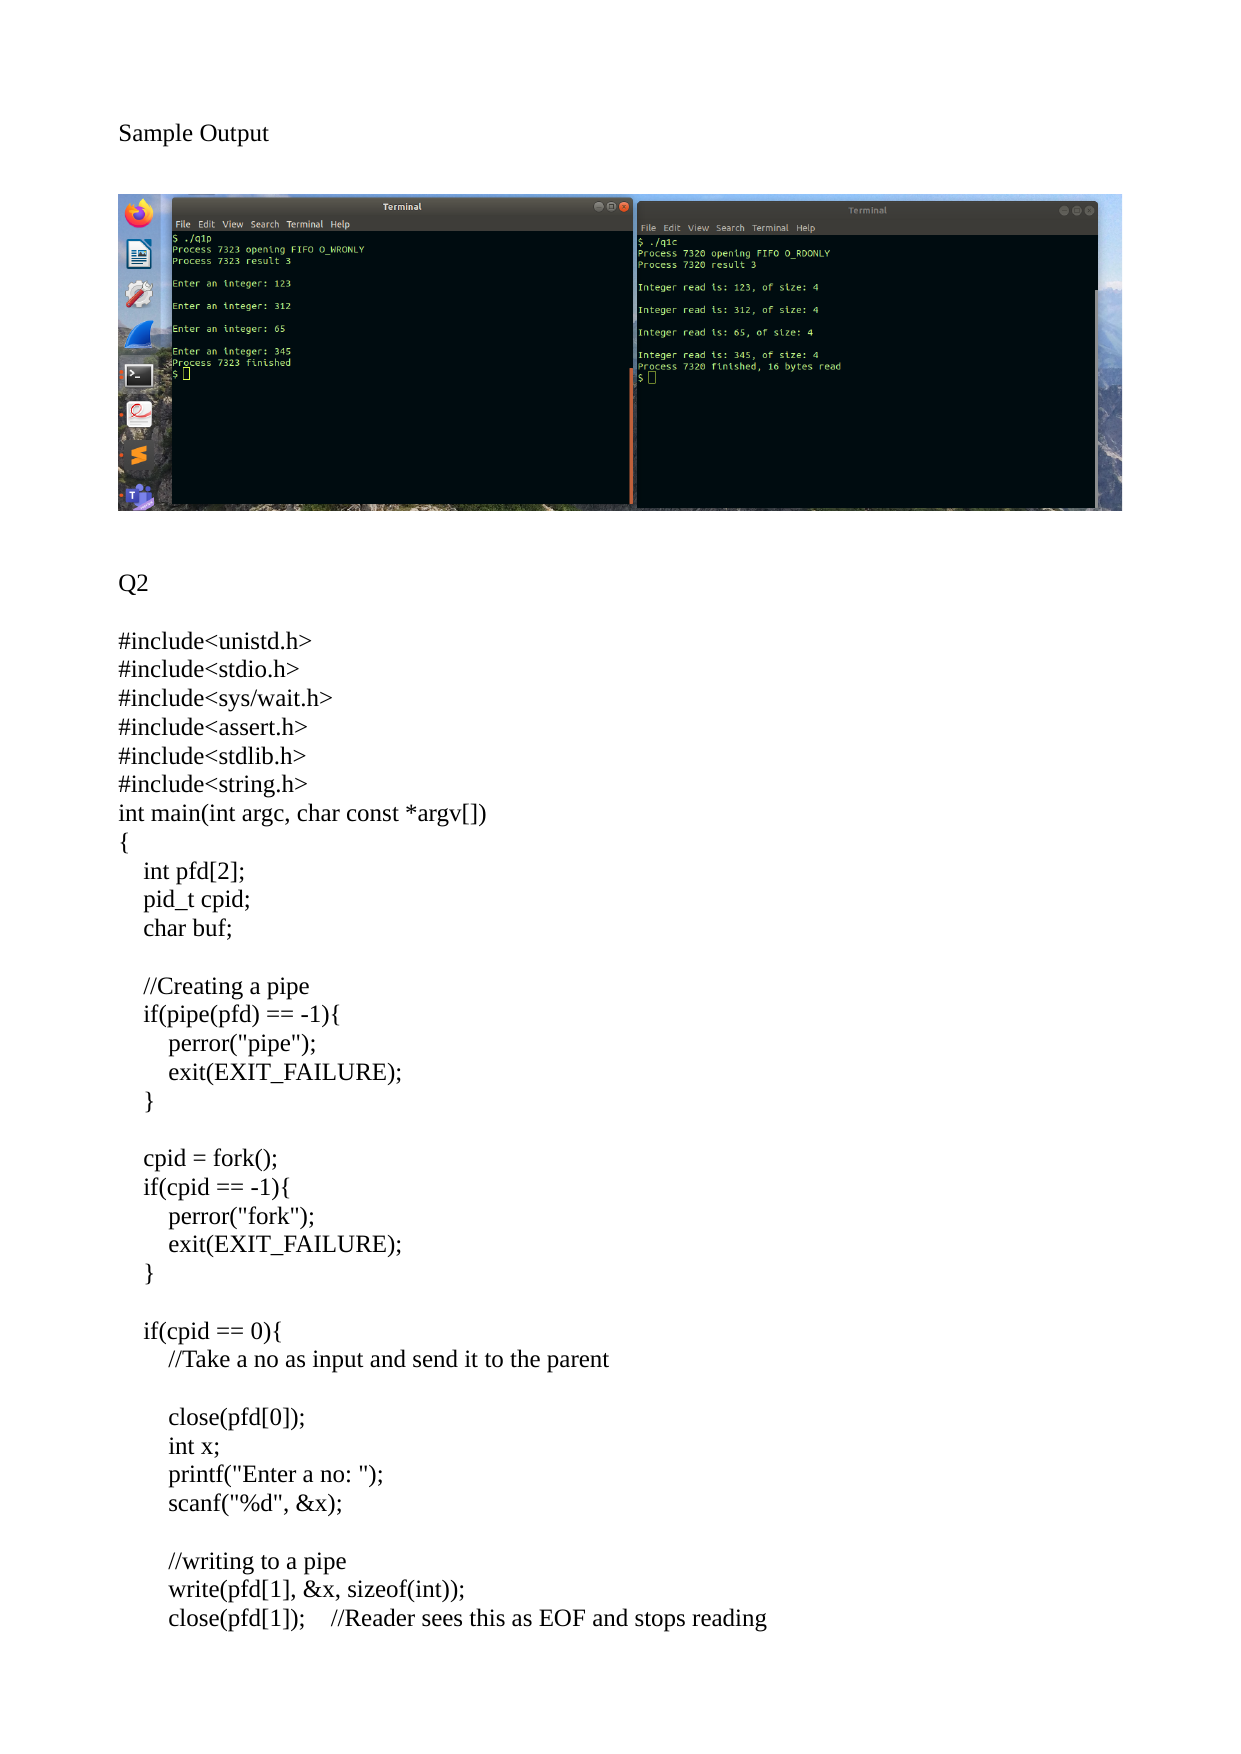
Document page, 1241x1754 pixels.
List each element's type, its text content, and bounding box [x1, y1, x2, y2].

text close(pfd[1]); //Reader sees this as EOF and stops reading [118, 1603, 1122, 1632]
text exit(EXIT_FAILURE); [118, 1057, 1122, 1086]
text } [118, 1086, 1122, 1114]
text cpid = fork(); [118, 1143, 1122, 1172]
text #include<sys/wait.h> [118, 683, 1122, 712]
text //Take a no as input and send it to the parent [118, 1344, 1122, 1373]
text if(cpid == 0){ [118, 1316, 1122, 1344]
text //Creating a pipe [118, 971, 1122, 999]
text write(pfd[1], &x, sizeof(int)); [118, 1574, 1122, 1603]
text int x; [118, 1431, 1122, 1459]
text scanf("%d", &x); [118, 1488, 1122, 1517]
picture [118, 194, 1123, 511]
text Q2 [118, 568, 1122, 597]
text pid_t cpid; [118, 884, 1122, 913]
text } [118, 1258, 1122, 1287]
text Sample Output [118, 118, 1122, 147]
text #include<stdio.h> [118, 654, 1122, 683]
text if(cpid == -1){ [118, 1172, 1122, 1201]
text //writing to a pipe [118, 1546, 1122, 1574]
text { [118, 827, 1122, 856]
text printf("Enter a no: "); [118, 1459, 1122, 1488]
text exit(EXIT_FAILURE); [118, 1229, 1122, 1258]
text if(pipe(pfd) == -1){ [118, 999, 1122, 1028]
text #include<string.h> [118, 769, 1122, 798]
text #include<assert.h> [118, 712, 1122, 741]
text close(pfd[0]); [118, 1402, 1122, 1431]
text perror("fork"); [118, 1201, 1122, 1229]
text char buf; [118, 913, 1122, 942]
text #include<unistd.h> [118, 626, 1122, 654]
text perror("pipe"); [118, 1028, 1122, 1057]
text int pfd[2]; [118, 856, 1122, 884]
text #include<stdlib.h> [118, 741, 1122, 769]
text int main(int argc, char const *argv[]) [118, 798, 1122, 827]
